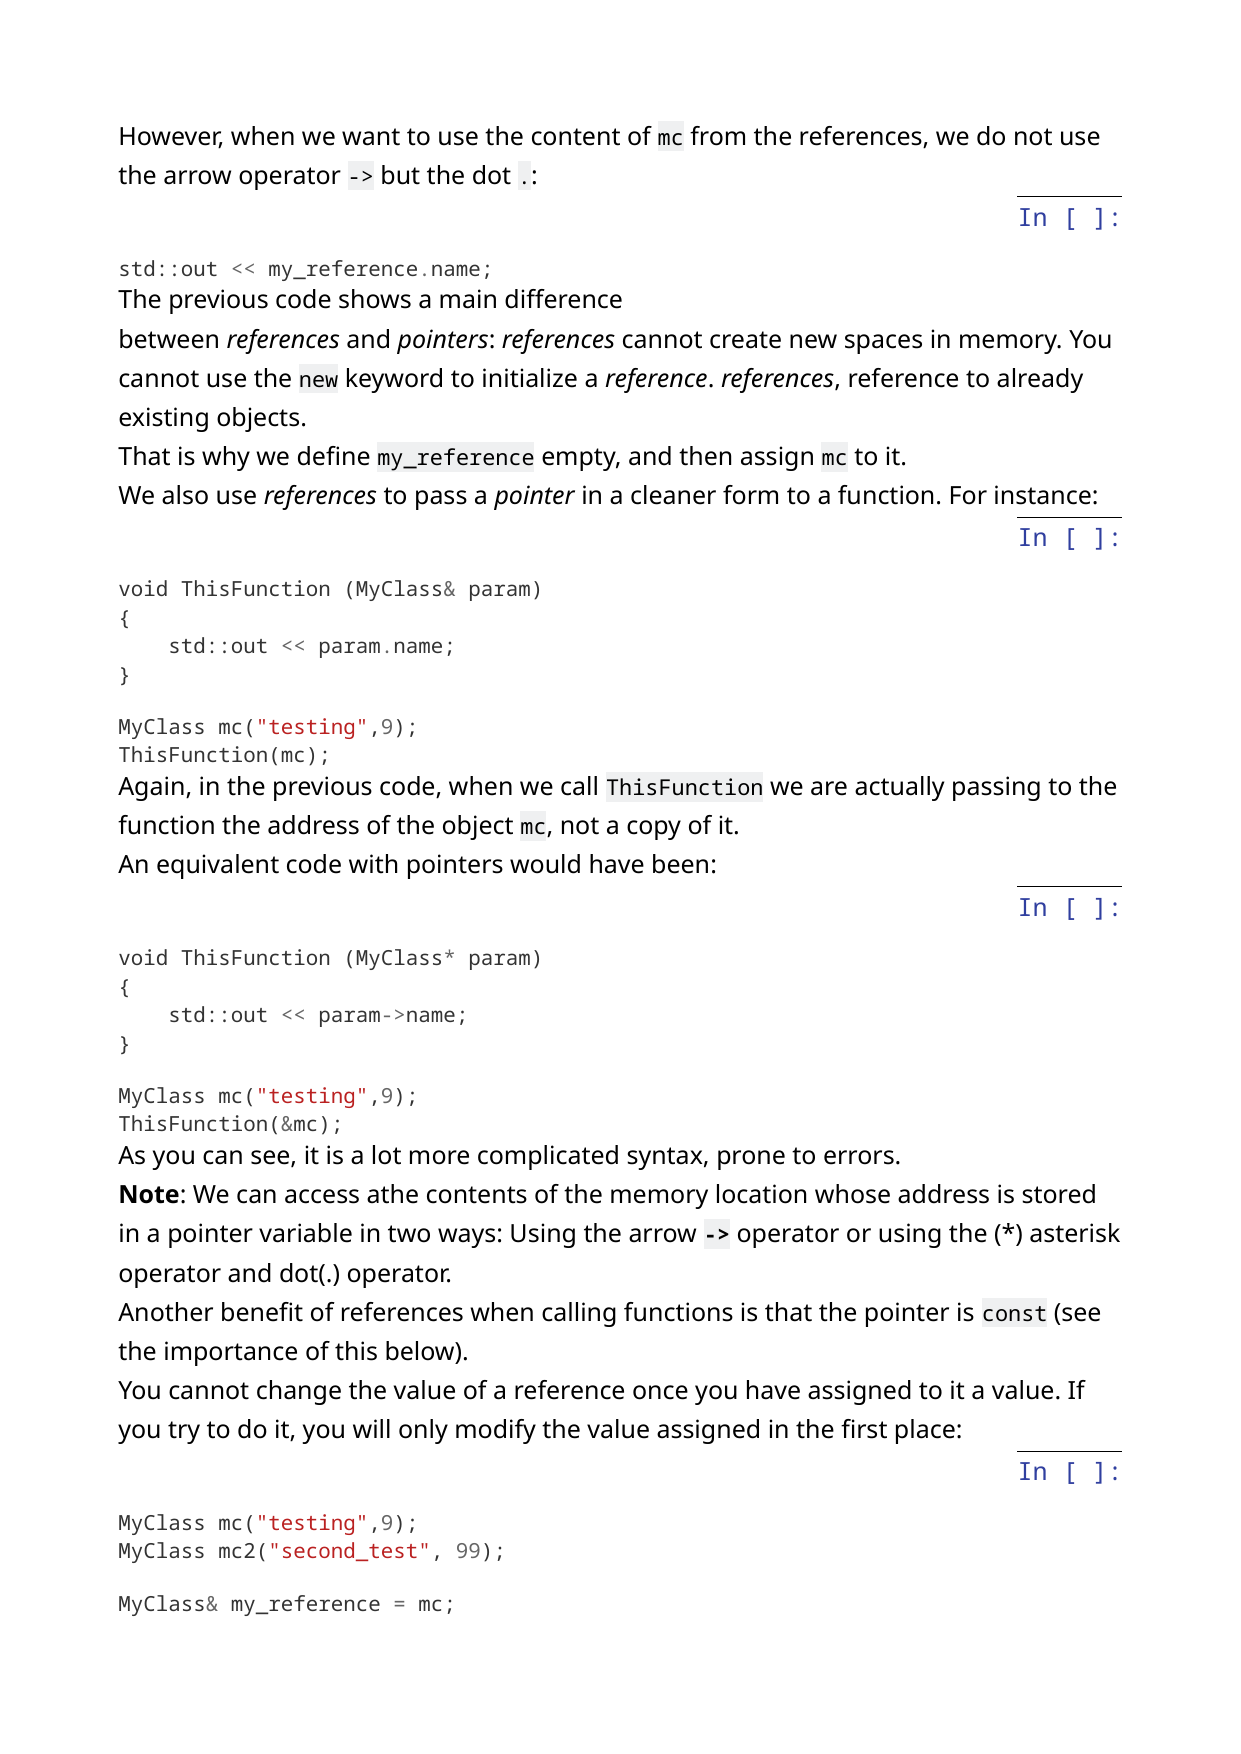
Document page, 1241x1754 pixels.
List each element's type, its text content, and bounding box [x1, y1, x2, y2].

text { [118, 972, 1122, 1000]
text std::out << param.name; [118, 631, 1122, 660]
text In [ ]: [118, 196, 1122, 233]
text However, when we want to use the content of mc from the references, we do not use the arrow operator -> but the dot .: [118, 118, 1122, 191]
text In [ ]: [118, 517, 1122, 554]
text In [ ]: [118, 886, 1122, 923]
text That is why we define my_reference empty, and then assign mc to it. [118, 439, 1122, 473]
text } [118, 660, 1122, 688]
text std::out << my_reference.name; [118, 254, 1122, 282]
text MyClass mc("testing",9); [118, 1508, 1122, 1537]
text Again, in the previous code, when we call ThisFunction we are actually passing to the function the address of the object mc, not a copy of it. [118, 769, 1122, 842]
text std::out << param->name; [118, 1000, 1122, 1029]
text { [118, 603, 1122, 631]
text You cannot change the value of a reference once you have assigned to it a value. If you try to do it, you will only modify the value assigned in the first place: [118, 1373, 1122, 1446]
text Note: We can access athe contents of the memory location whose address is stored in a pointer variable in two ways: Using the arrow -> operator or using the (*) asterisk operator and dot(.) operator. [118, 1177, 1122, 1289]
text MyClass mc2("second_test", 99); [118, 1537, 1122, 1565]
text void ThisFunction (MyClass& param) [118, 574, 1122, 603]
text ThisFunction(&mc); [118, 1109, 1122, 1138]
text MyClass mc("testing",9); [118, 1081, 1122, 1109]
text As you can see, it is a lot more complicated syntax, prone to errors. [118, 1138, 1122, 1172]
text ThisFunction(mc); [118, 740, 1122, 769]
text The previous code shows a main difference between references and pointers: references cannot create new spaces in memory. You cannot use the new keyword to initialize a reference. references, reference to already existing objects. [118, 282, 1122, 434]
text void ThisFunction (MyClass* param) [118, 943, 1122, 972]
text We also use references to pass a pointer in a cleaner form to a function. For instance: [118, 478, 1122, 512]
text } [118, 1029, 1122, 1057]
text Another benefit of references when calling functions is that the pointer is const (see the importance of this below). [118, 1294, 1122, 1368]
text MyClass& my_reference = mc; [118, 1589, 1122, 1617]
text MyClass mc("testing",9); [118, 712, 1122, 740]
text In [ ]: [118, 1451, 1122, 1488]
text An equivalent code with pointers would have been: [118, 847, 1122, 881]
